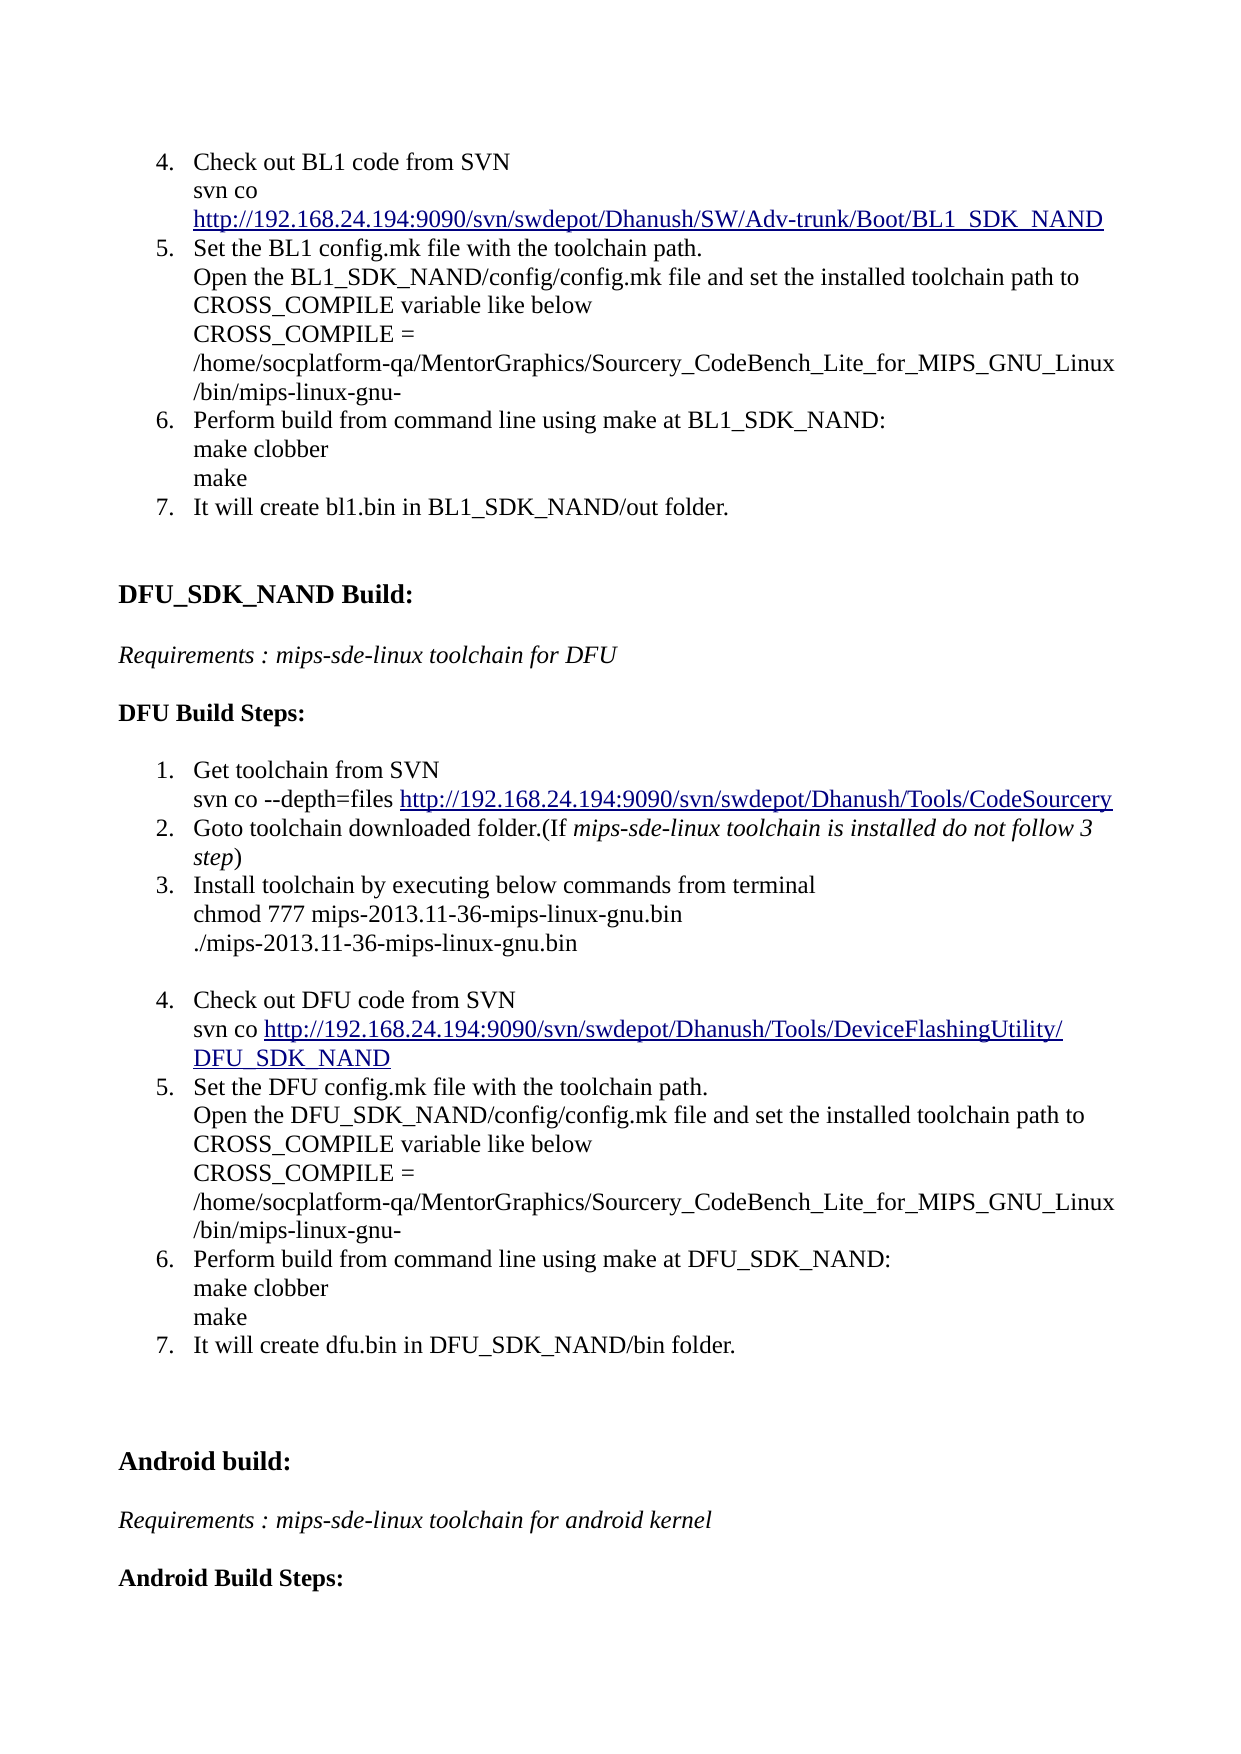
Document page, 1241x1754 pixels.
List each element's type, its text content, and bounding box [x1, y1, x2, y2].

text Android build: [118, 1445, 1122, 1477]
list svn co --depth=files http://192.168.24.194:9090/svn/swdepot/Dhanush/Tools/CodeSourcery [156, 784, 1122, 813]
list Check out DFU code from SVN [156, 985, 1122, 1014]
list make clobber [156, 434, 1122, 463]
list CROSS_COMPILE = /home/socplatform-qa/MentorGraphics/Sourcery_CodeBench_Lite_for_MIPS_GNU_Linux/bin/mips-linux-gnu- [156, 1158, 1122, 1244]
list Open the BL1_SDK_NAND/config/config.mk file and set the installed toolchain path to CROSS_COMPILE variable like below [156, 262, 1122, 319]
list make clobber [156, 1273, 1122, 1302]
list make [156, 463, 1122, 492]
list chmod 777 mips-2013.11-36-mips-linux-gnu.bin [156, 899, 1122, 928]
list Set the BL1 config.mk file with the toolchain path. [156, 233, 1122, 262]
text DFU_SDK_NAND Build: [118, 578, 1122, 609]
list svn co http://192.168.24.194:9090/svn/swdepot/Dhanush/Tools/DeviceFlashingUtility/DFU_SDK_NAND [156, 1014, 1122, 1072]
text Requirements : mips-sde-linux toolchain for android kernel [118, 1505, 1122, 1534]
list Goto toolchain downloaded folder.(If mips-sde-linux toolchain is installed do not follow 3 step) [156, 813, 1122, 870]
list Get toolchain from SVN [156, 755, 1122, 784]
list Set the DFU config.mk file with the toolchain path. [156, 1072, 1122, 1100]
list It will create dfu.bin in DFU_SDK_NAND/bin folder. [156, 1330, 1122, 1359]
list Perform build from command line using make at BL1_SDK_NAND: [156, 406, 1122, 434]
text DFU Build Steps: [118, 698, 1122, 727]
text Android Build Steps: [118, 1563, 1122, 1592]
list Check out BL1 code from SVN [156, 147, 1122, 176]
list svn co http://192.168.24.194:9090/svn/swdepot/Dhanush/SW/Adv-trunk/Boot/BL1_SDK_NAND [156, 176, 1122, 233]
list make [156, 1302, 1122, 1330]
list Perform build from command line using make at DFU_SDK_NAND: [156, 1244, 1122, 1273]
list Open the DFU_SDK_NAND/config/config.mk file and set the installed toolchain path to CROSS_COMPILE variable like below [156, 1100, 1122, 1158]
list It will create bl1.bin in BL1_SDK_NAND/out folder. [156, 492, 1122, 521]
text Requirements : mips-sde-linux toolchain for DFU [118, 640, 1122, 669]
list Install toolchain by executing below commands from terminal [156, 870, 1122, 899]
list ./mips-2013.11-36-mips-linux-gnu.bin [156, 928, 1122, 957]
list CROSS_COMPILE = /home/socplatform-qa/MentorGraphics/Sourcery_CodeBench_Lite_for_MIPS_GNU_Linux/bin/mips-linux-gnu- [156, 319, 1122, 406]
